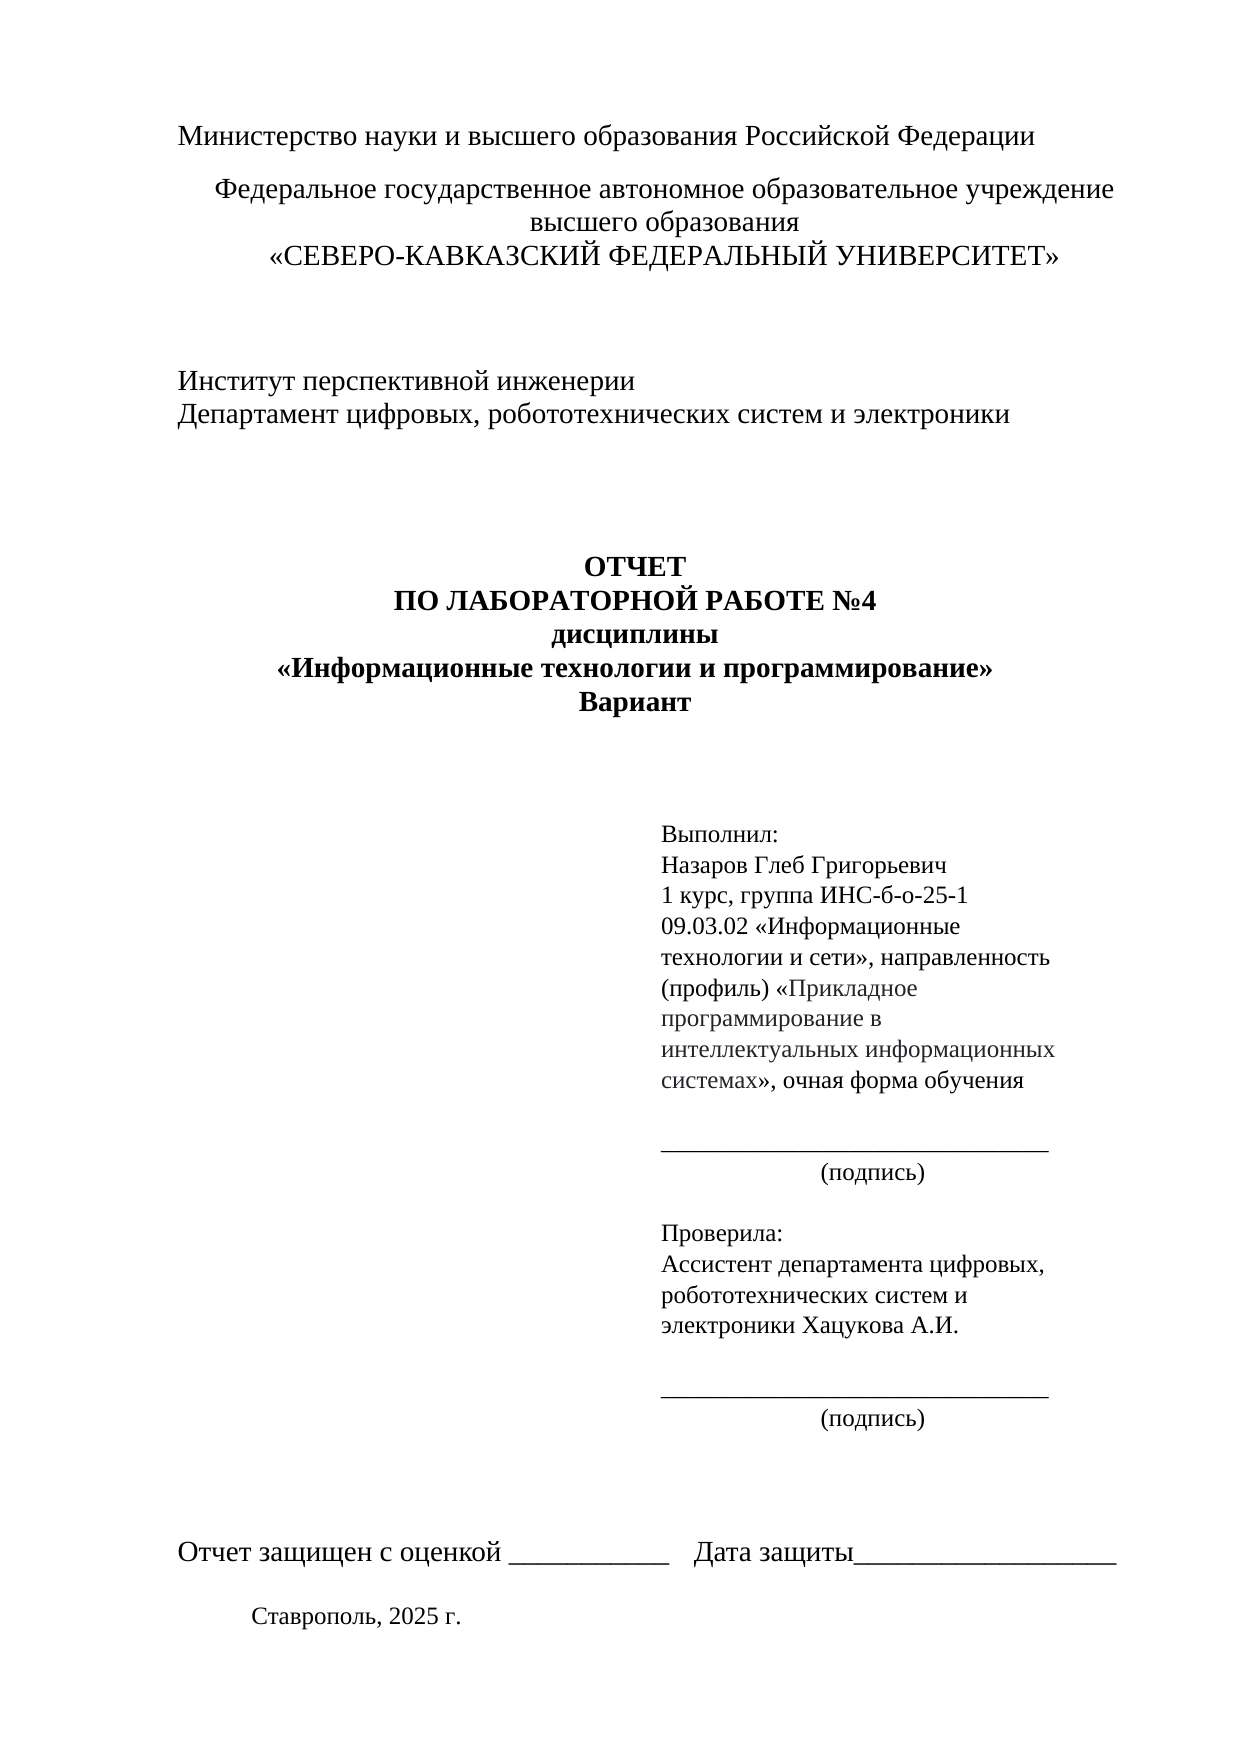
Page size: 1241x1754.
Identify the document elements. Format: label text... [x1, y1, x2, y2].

table_cell [166, 1219, 649, 1464]
table_header [1166, 819, 1240, 1218]
table_cell [166, 1464, 177, 1500]
text «СЕВЕРО-КАВКАЗСКИЙ ФЕДЕРАЛЬНЫЙ УНИВЕРСИТЕТ» [177, 238, 1152, 272]
text Отчет защищен с оценкой ___________ Дата защиты__________________ [177, 1534, 1152, 1567]
table_cell [687, 1464, 1240, 1500]
table_header Выполнил: Назаров Глеб Григорьевич 1 курс, группа ИНС-б-о-25-1 09.03.02 «Информационные технологии и сети», направленность (профиль) «Прикладное программирование в интеллектуальных информационных системах», очная форма обучения _______________________________ (подпись) [650, 819, 1166, 1218]
table_cell [177, 1464, 687, 1500]
text Ставрополь, 2025 г. [177, 1601, 1152, 1629]
text ОТЧЕТ [88, 549, 1152, 583]
text Федеральное государственное автономное образовательное учреждение [177, 171, 1152, 204]
table_cell Проверила: Ассистент департамента цифровых, робототехнических систем и электроники Хацукова А.И. _______________________________ (подпись) [650, 1219, 1166, 1464]
text Вариант [88, 684, 1152, 717]
text ПО ЛАБОРАТОРНОЙ РАБОТЕ №4 [88, 583, 1152, 617]
text Министерство науки и высшего образования Российской Федерации [177, 118, 1152, 152]
text дисциплины [88, 617, 1152, 650]
table_cell [1166, 1219, 1240, 1464]
text «Информационные технологии и программирование» [88, 650, 1152, 684]
text высшего образования [177, 204, 1152, 238]
text Департамент цифровых, робототехнических систем и электроники [177, 396, 1152, 430]
text Институт перспективной инженерии [177, 363, 1152, 396]
table_header [166, 819, 649, 1218]
